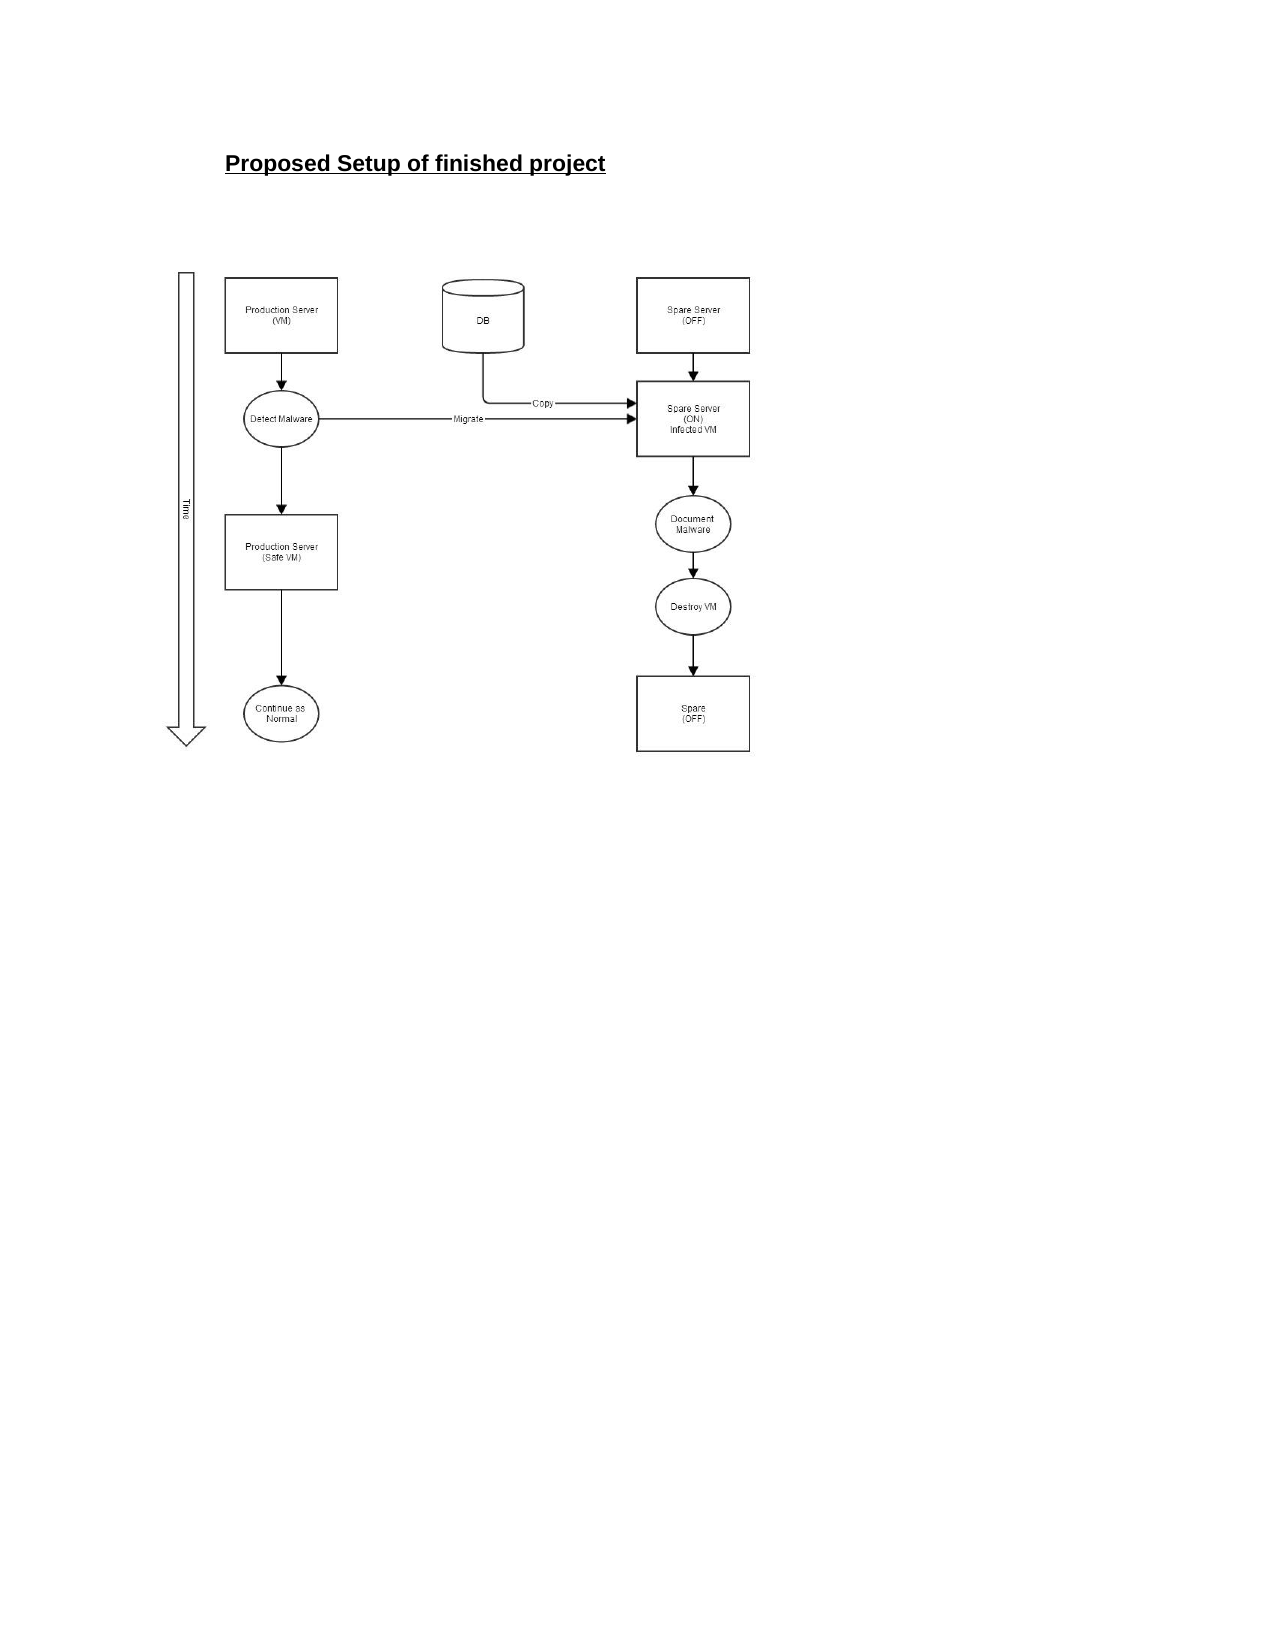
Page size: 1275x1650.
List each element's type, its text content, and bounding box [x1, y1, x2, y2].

text Proposed Setup of finished project [150, 150, 1125, 176]
